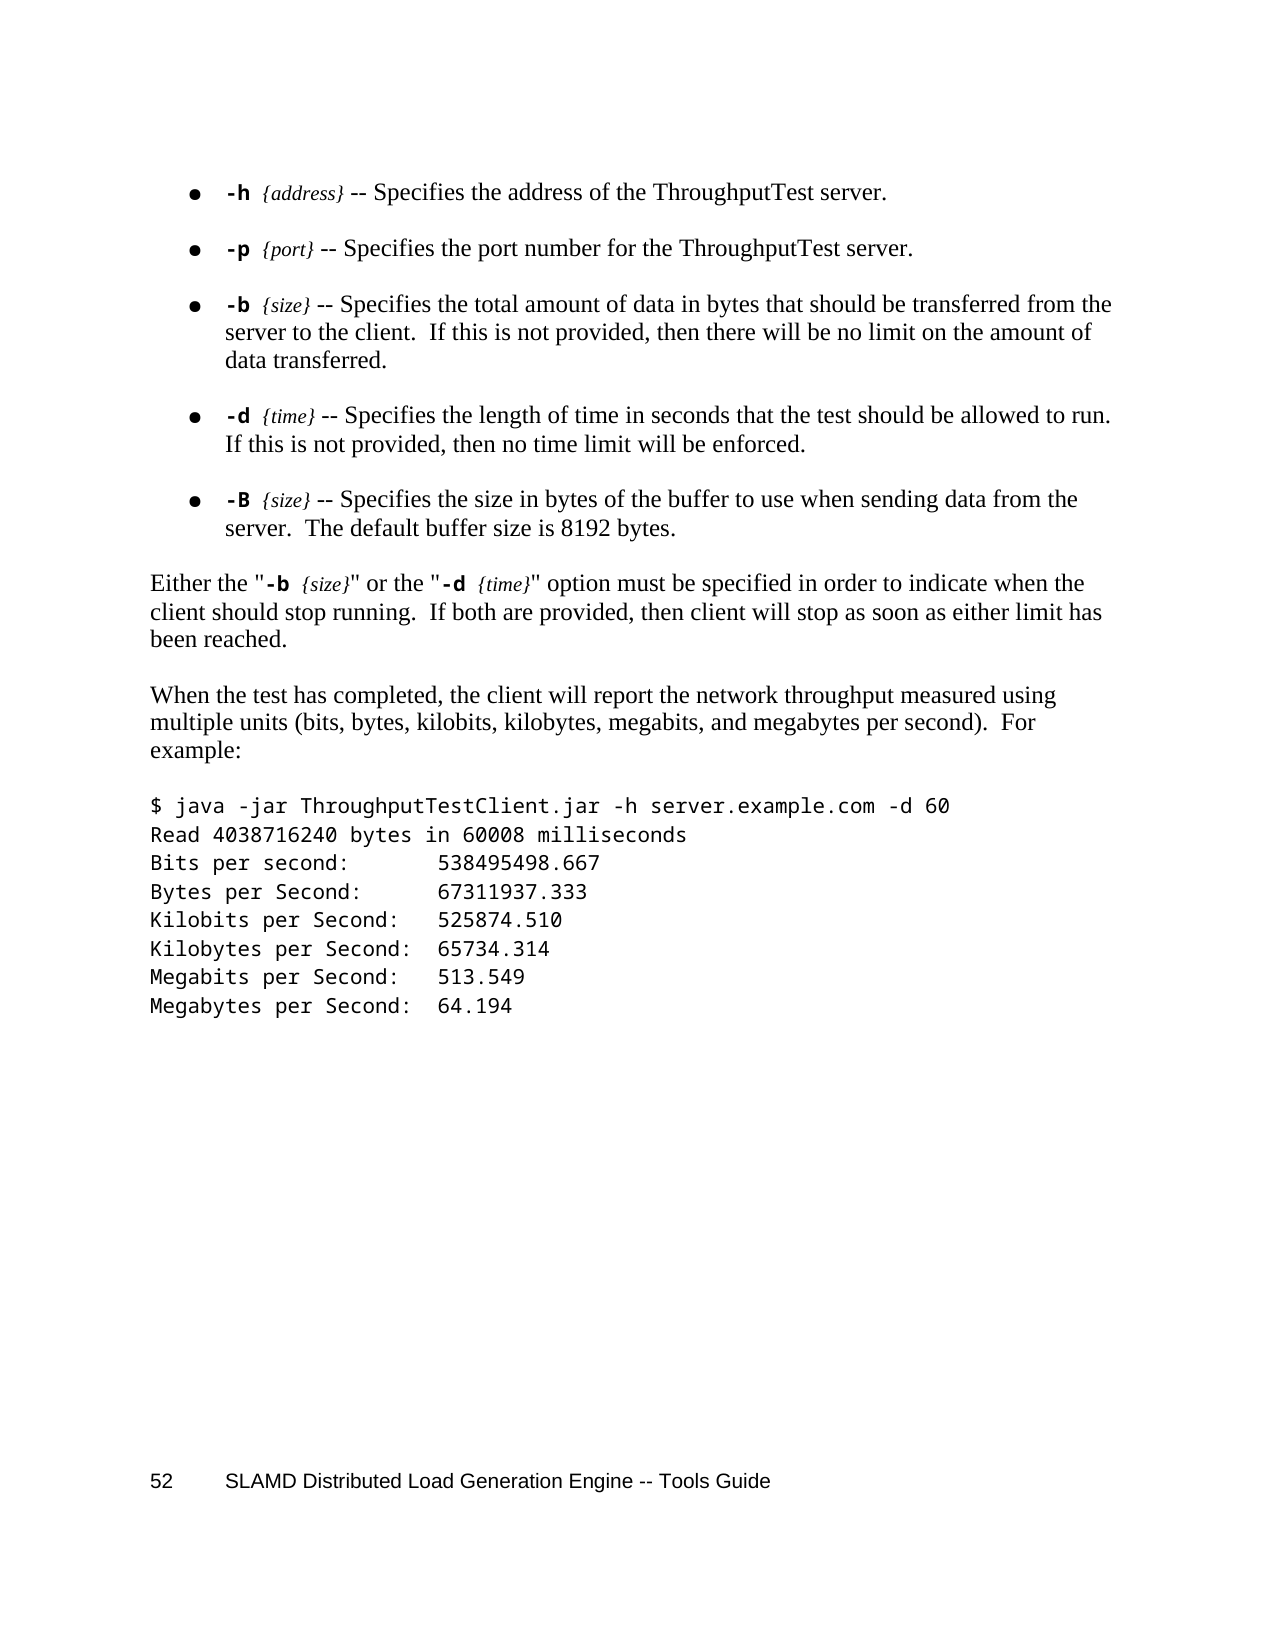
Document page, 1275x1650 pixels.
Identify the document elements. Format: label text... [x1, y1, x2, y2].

text Either the "-b {size}" or the "-d {time}" option must be specified in order to indicate when the client should stop running. If both are provided, then client will stop as soon as either limit has been reached. [150, 569, 1125, 653]
list -p {port} -- Specifies the port number for the ThroughputTest server. [187, 234, 1125, 262]
text Bits per second: 538495498.667 [150, 848, 1125, 877]
text Megabits per Second: 513.549 [150, 962, 1125, 991]
text Kilobytes per Second: 65734.314 [150, 934, 1125, 962]
text Kilobits per Second: 525874.510 [150, 905, 1125, 934]
list -B {size} -- Specifies the size in bytes of the buffer to use when sending data from the server. The default buffer size is 8192 bytes. [187, 485, 1125, 542]
text $ java -jar ThroughputTestClient.jar -h server.example.com -d 60 [150, 792, 1125, 820]
list -b {size} -- Specifies the total amount of data in bytes that should be transferred from the server to the client. If this is not provided, then there will be no limit on the amount of data transferred. [187, 290, 1125, 374]
text When the test has completed, the client will report the network throughput measured using multiple units (bits, bytes, kilobits, kilobytes, megabits, and megabytes per second). For example: [150, 681, 1125, 764]
text Megabytes per Second: 64.194 [150, 991, 1125, 1019]
list -h {address} -- Specifies the address of the ThroughputTest server. [187, 178, 1125, 206]
text Bytes per Second: 67311937.333 [150, 877, 1125, 905]
text Read 4038716240 bytes in 60008 milliseconds [150, 820, 1125, 848]
list -d {time} -- Specifies the length of time in seconds that the test should be allowed to run. If this is not provided, then no time limit will be enforced. [187, 402, 1125, 458]
